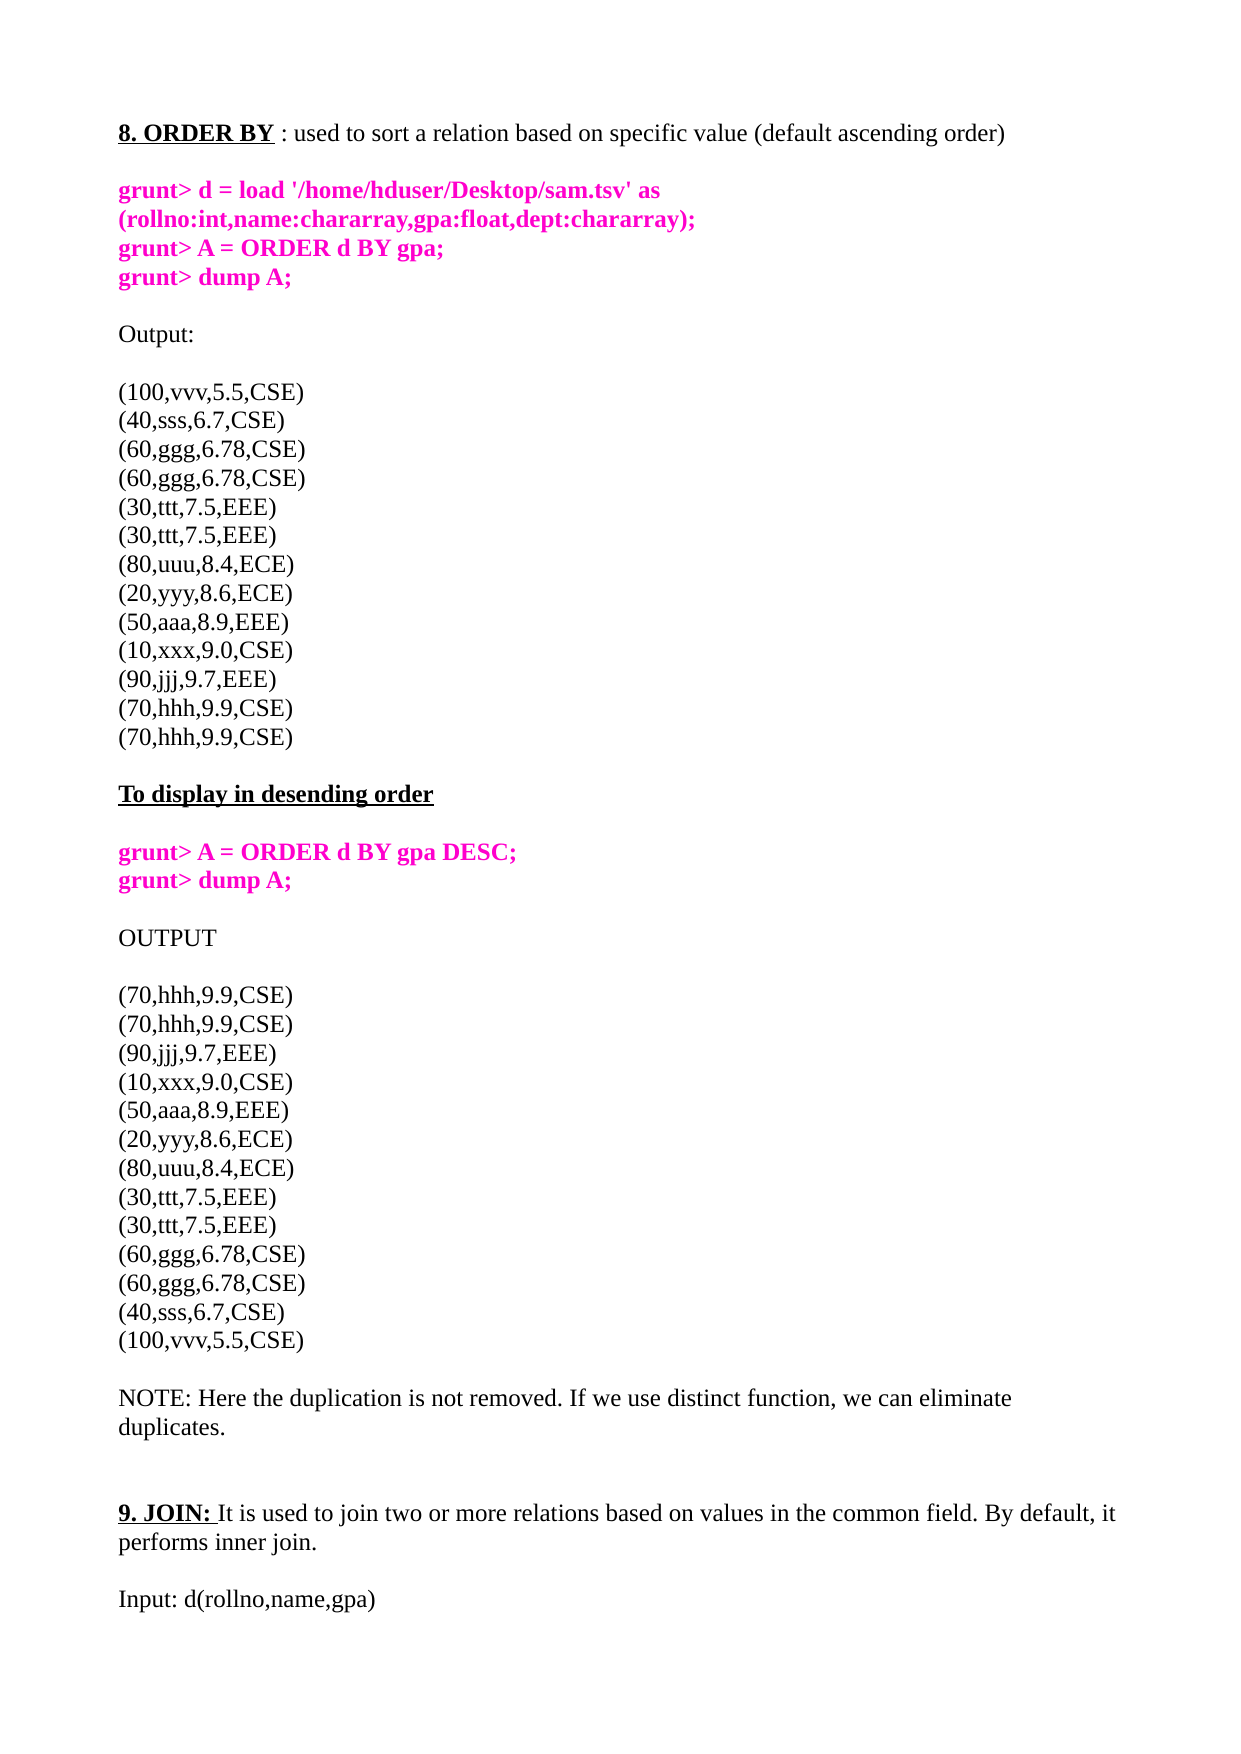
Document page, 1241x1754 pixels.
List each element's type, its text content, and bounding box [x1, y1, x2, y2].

text (10,xxx,9.0,CSE) [118, 1067, 1122, 1096]
text grunt> A = ORDER d BY gpa DESC; [118, 837, 1122, 866]
text (10,xxx,9.0,CSE) [118, 636, 1122, 664]
text (20,yyy,8.6,ECE) [118, 1124, 1122, 1153]
text (20,yyy,8.6,ECE) [118, 578, 1122, 607]
text (70,hhh,9.9,CSE) [118, 1009, 1122, 1038]
text grunt> d = load '/home/hduser/Desktop/sam.tsv' as (rollno:int,name:chararray,gpa:float,dept:chararray); [118, 176, 1122, 233]
text Input: d(rollno,name,gpa) [118, 1584, 1122, 1613]
text (30,ttt,7.5,EEE) [118, 492, 1122, 521]
text NOTE: Here the duplication is not removed. If we use distinct function, we can eliminate duplicates. [118, 1383, 1122, 1441]
text grunt> dump A; [118, 262, 1122, 291]
text (60,ggg,6.78,CSE) [118, 434, 1122, 463]
text (40,sss,6.7,CSE) [118, 1297, 1122, 1326]
text (60,ggg,6.78,CSE) [118, 1268, 1122, 1297]
text (60,ggg,6.78,CSE) [118, 1239, 1122, 1268]
text To display in desending order [118, 779, 1122, 808]
text (30,ttt,7.5,EEE) [118, 1211, 1122, 1239]
text Output: [118, 319, 1122, 348]
text (100,vvv,5.5,CSE) [118, 1326, 1122, 1354]
text (90,jjj,9.7,EEE) [118, 1038, 1122, 1067]
text grunt> dump A; [118, 866, 1122, 894]
text OUTPUT [118, 923, 1122, 952]
text (50,aaa,8.9,EEE) [118, 1096, 1122, 1124]
text (80,uuu,8.4,ECE) [118, 549, 1122, 578]
text (70,hhh,9.9,CSE) [118, 722, 1122, 751]
text (100,vvv,5.5,CSE) [118, 377, 1122, 406]
text (90,jjj,9.7,EEE) [118, 664, 1122, 693]
text grunt> A = ORDER d BY gpa; [118, 233, 1122, 262]
text (60,ggg,6.78,CSE) [118, 463, 1122, 492]
text (40,sss,6.7,CSE) [118, 406, 1122, 434]
text (80,uuu,8.4,ECE) [118, 1153, 1122, 1182]
text (30,ttt,7.5,EEE) [118, 521, 1122, 549]
text (30,ttt,7.5,EEE) [118, 1182, 1122, 1211]
text (50,aaa,8.9,EEE) [118, 607, 1122, 636]
text 9. JOIN: It is used to join two or more relations based on values in the common field. By default, it performs inner join. [118, 1498, 1122, 1556]
text (70,hhh,9.9,CSE) [118, 693, 1122, 722]
text 8. ORDER BY : used to sort a relation based on specific value (default ascending order) [118, 118, 1122, 147]
text (70,hhh,9.9,CSE) [118, 981, 1122, 1009]
